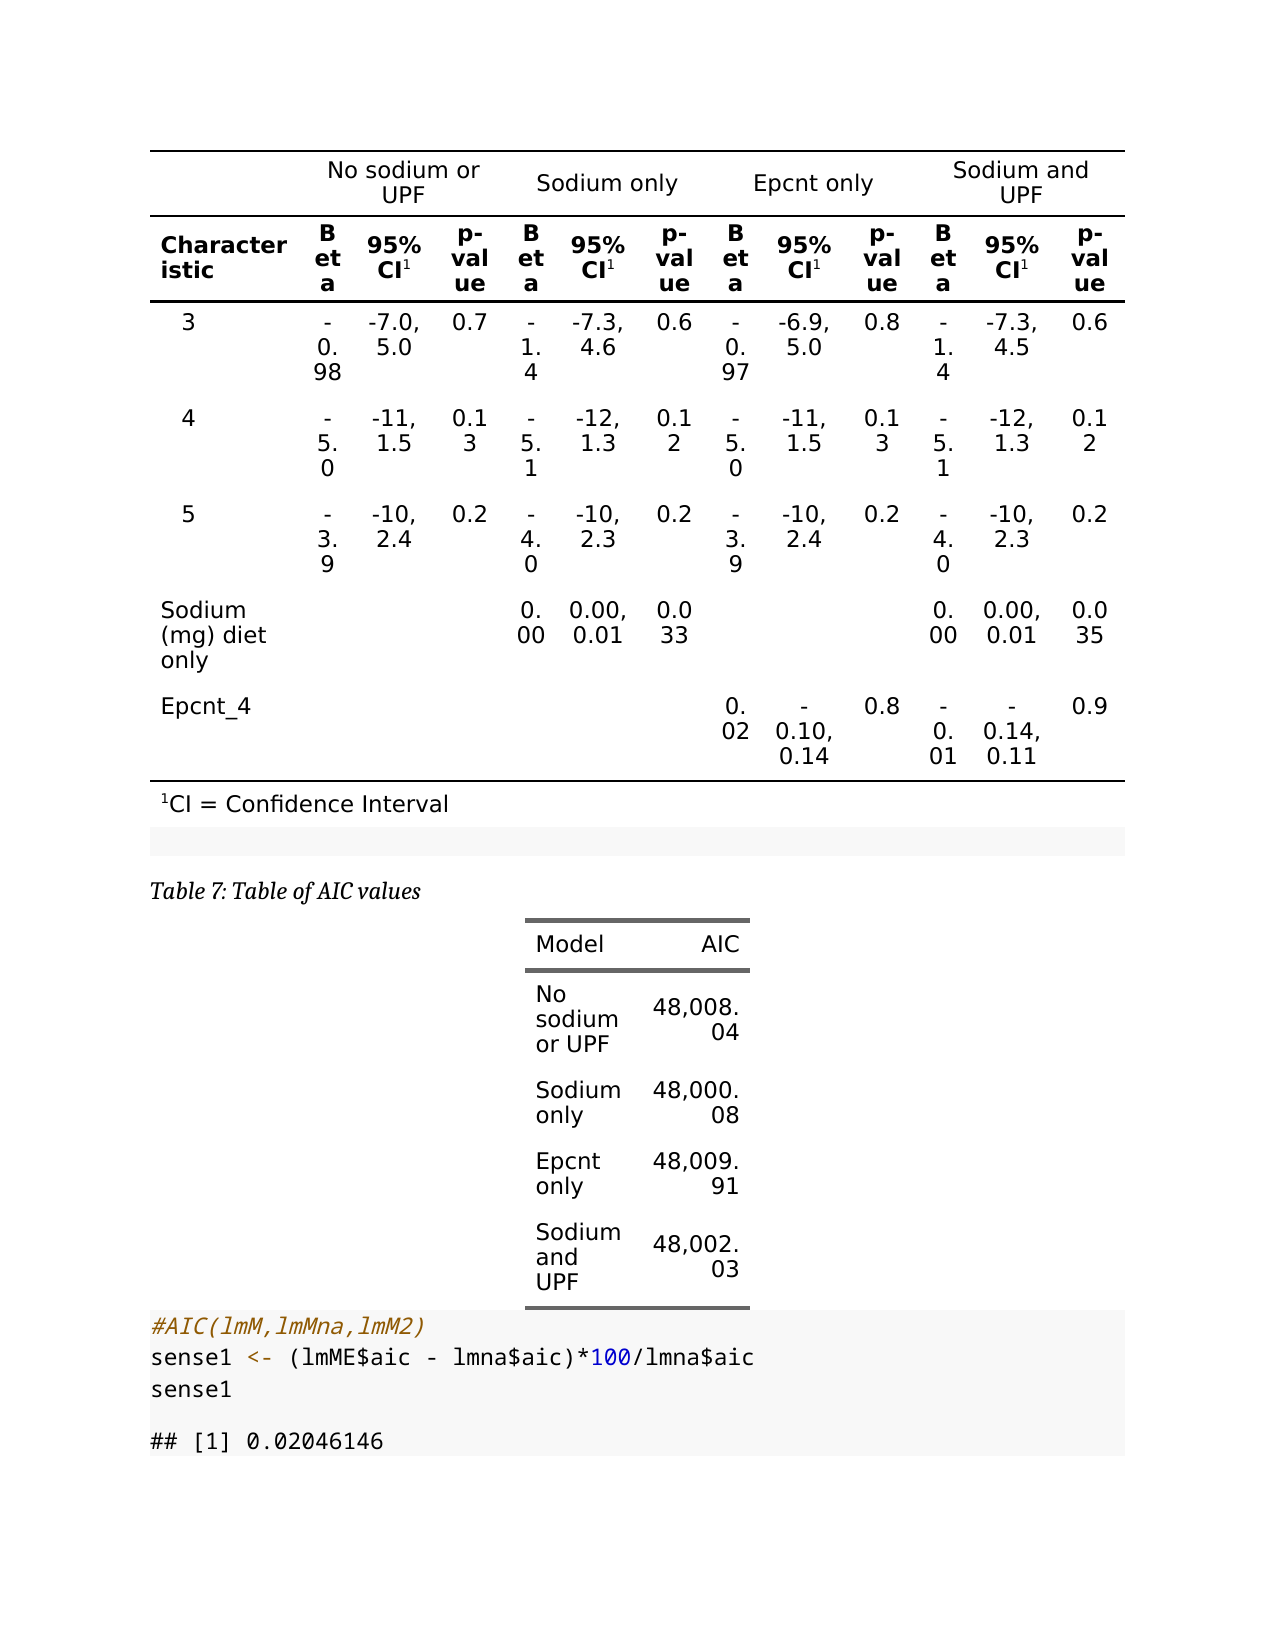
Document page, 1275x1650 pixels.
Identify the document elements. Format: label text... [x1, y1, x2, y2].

table_cell 0.12 [1054, 396, 1125, 492]
table_cell -5.0 [710, 396, 761, 492]
table_cell Epcnt only [525, 1139, 637, 1210]
table_cell 0.00, 0.01 [557, 588, 639, 684]
table_cell 0.02 [710, 684, 761, 779]
table_cell p-value [1054, 217, 1125, 300]
table_cell -10, 2.3 [557, 492, 639, 588]
table_cell 0.9 [1054, 684, 1125, 779]
table_cell [710, 588, 761, 684]
table_cell Beta [301, 217, 353, 300]
table_cell -7.3, 4.5 [969, 303, 1054, 396]
table_cell 0.2 [639, 492, 709, 588]
table_cell [301, 588, 353, 684]
table_cell [354, 684, 434, 779]
table_cell 0.035 [1054, 588, 1125, 684]
text ## [1] 0.02046146 [150, 1424, 1125, 1456]
table_cell 0.6 [1054, 303, 1125, 396]
table_cell p-value [639, 217, 709, 300]
table_header No sodium or UPF [301, 152, 505, 215]
table_cell -10, 2.3 [969, 492, 1054, 588]
table_cell -0.98 [301, 303, 353, 396]
table_cell [847, 588, 917, 684]
table_cell 0.6 [639, 303, 709, 396]
table_cell 95% CI1 [557, 217, 639, 300]
table_cell 95% CI1 [969, 217, 1054, 300]
table_cell 0.8 [847, 303, 917, 396]
table_cell 0.00, 0.01 [969, 588, 1054, 684]
table_cell -3.9 [301, 492, 353, 588]
table_cell Sodium and UPF [525, 1210, 637, 1306]
table_cell -12, 1.3 [557, 396, 639, 492]
table_cell p-value [435, 217, 505, 300]
table_cell -7.0, 5.0 [354, 303, 434, 396]
table_cell 0.13 [847, 396, 917, 492]
table_cell -0.01 [917, 684, 969, 779]
table_cell 0.7 [435, 303, 505, 396]
table_cell No sodium or UPF [525, 973, 637, 1068]
table_cell 95% CI1 [761, 217, 847, 300]
table_header [150, 152, 301, 215]
table_cell 1CI = Confidence Interval [150, 782, 1125, 827]
table_cell -6.9, 5.0 [761, 303, 847, 396]
table_cell -11, 1.5 [761, 396, 847, 492]
table_cell 48,002.03 [638, 1210, 750, 1306]
table_cell -1.4 [505, 303, 557, 396]
table_cell Beta [917, 217, 969, 300]
table_cell [639, 684, 709, 779]
table_cell -0.10, 0.14 [761, 684, 847, 779]
table_cell 0.00 [505, 588, 557, 684]
table_cell Characteristic [150, 217, 301, 300]
table_cell -5.1 [917, 396, 969, 492]
table_cell [354, 588, 434, 684]
table_cell -4.0 [505, 492, 557, 588]
table_cell [435, 684, 505, 779]
table_cell Epcnt_4 [150, 684, 301, 779]
table_cell -12, 1.3 [969, 396, 1054, 492]
table_cell 0.2 [435, 492, 505, 588]
table_cell 5 [150, 492, 301, 588]
table_cell Sodium only [525, 1068, 637, 1139]
table_cell [435, 588, 505, 684]
table_cell 48,009.91 [638, 1139, 750, 1210]
table_cell 0.2 [1054, 492, 1125, 588]
table_cell -11, 1.5 [354, 396, 434, 492]
table_cell [761, 588, 847, 684]
table_cell Beta [710, 217, 761, 300]
table_header Epcnt only [710, 152, 917, 215]
table_cell 0.13 [435, 396, 505, 492]
table_cell 0.12 [639, 396, 709, 492]
table_cell -0.97 [710, 303, 761, 396]
table_cell -5.0 [301, 396, 353, 492]
table_cell Beta [505, 217, 557, 300]
table_cell -7.3, 4.6 [557, 303, 639, 396]
table_header Sodium only [505, 152, 709, 215]
table_header Model [525, 923, 637, 968]
table_header Sodium and UPF [917, 152, 1125, 215]
table_cell 0.033 [639, 588, 709, 684]
text #AIC(lmM,lmMna,lmM2) sense1 <- (lmME$aic - lmna$aic)*100/lmna$aic sense1 [150, 1310, 1125, 1404]
table_cell 95% CI1 [354, 217, 434, 300]
table_cell 0.00 [917, 588, 969, 684]
table_cell 0.2 [847, 492, 917, 588]
table_cell 4 [150, 396, 301, 492]
table_cell -3.9 [710, 492, 761, 588]
table_cell -5.1 [505, 396, 557, 492]
text Table 7: Table of AIC values [150, 877, 1125, 906]
table_cell [301, 684, 353, 779]
table_cell -4.0 [917, 492, 969, 588]
table_cell p-value [847, 217, 917, 300]
table_cell 0.8 [847, 684, 917, 779]
table_cell [505, 684, 557, 779]
table_cell [557, 684, 639, 779]
table_cell -0.14, 0.11 [969, 684, 1054, 779]
table_cell 48,000.08 [638, 1068, 750, 1139]
table_cell 3 [150, 303, 301, 396]
table_cell 48,008.04 [638, 973, 750, 1068]
table_cell -10, 2.4 [761, 492, 847, 588]
table_cell -1.4 [917, 303, 969, 396]
table_cell Sodium (mg) diet only [150, 588, 301, 684]
table_cell -10, 2.4 [354, 492, 434, 588]
table_header AIC [638, 923, 750, 968]
